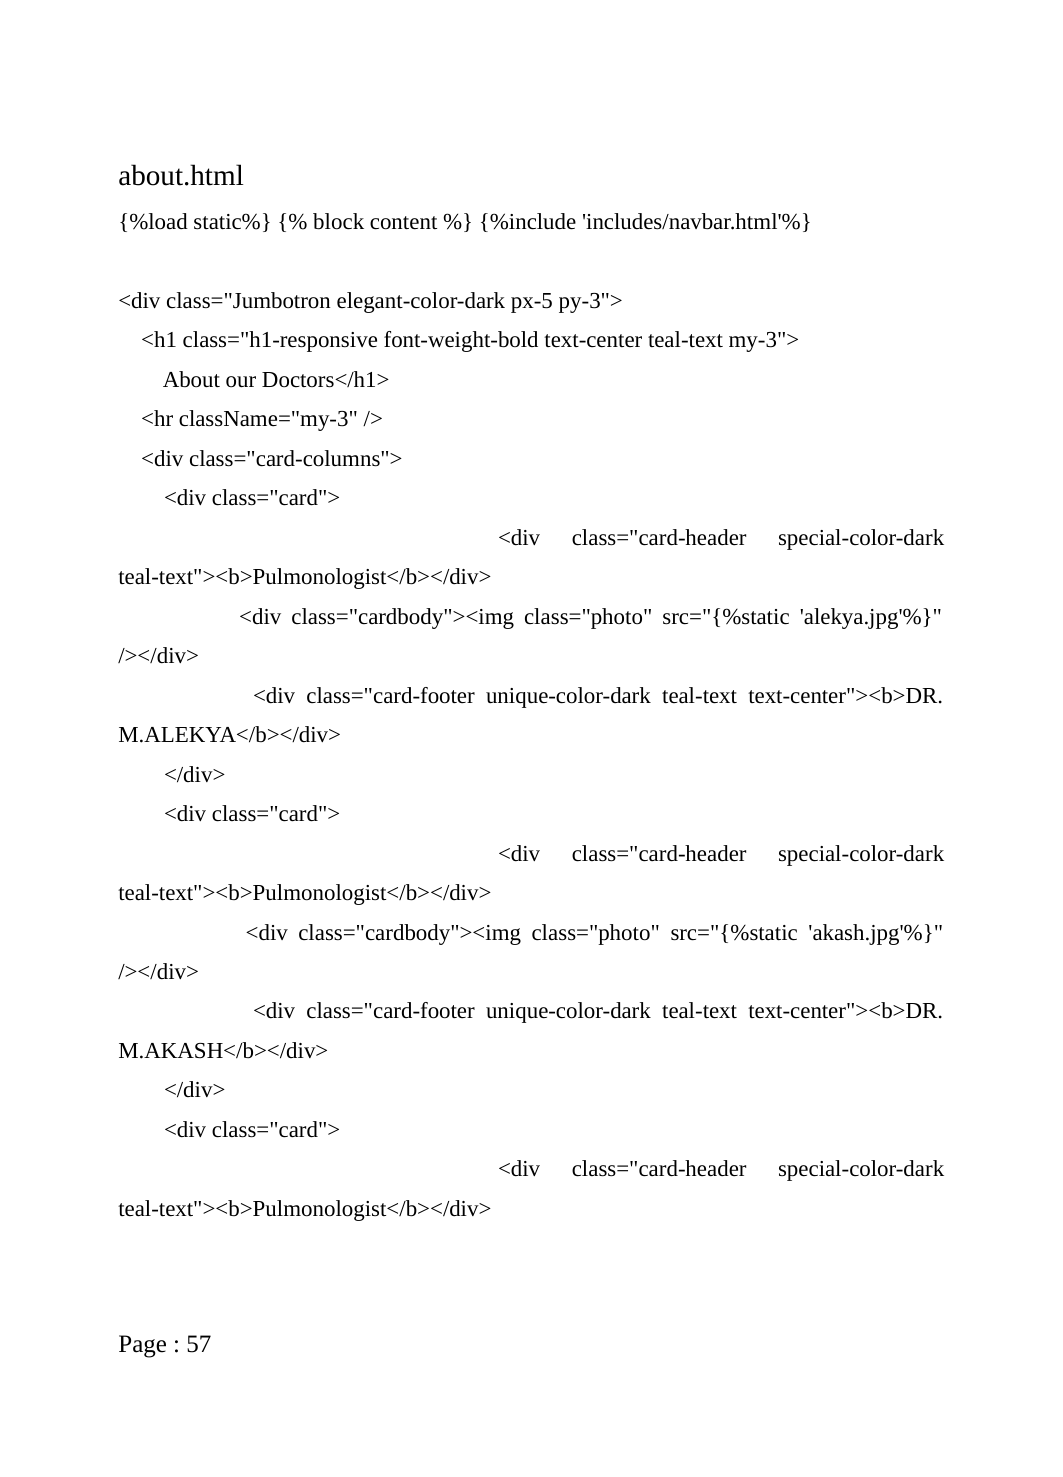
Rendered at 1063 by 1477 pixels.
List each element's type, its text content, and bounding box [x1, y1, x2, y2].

text </div> [118, 1076, 945, 1103]
text <div class="card"> [118, 484, 945, 511]
text <div class="cardbody"><img class="photo" src="{%static 'alekya.jpg'%}" /></div> [118, 603, 945, 668]
text <div class="card-header special-color-dark teal-text"><b>Pulmonologist</b></div> [118, 1155, 945, 1221]
text <div class="card-header special-color-dark teal-text"><b>Pulmonologist</b></div> [118, 524, 945, 589]
text <hr className="my-3" /> [118, 405, 945, 432]
text <div class="Jumbotron elegant-color-dark px-5 py-3"> [118, 287, 945, 313]
text </div> [118, 761, 945, 787]
text <div class="cardbody"><img class="photo" src="{%static 'akash.jpg'%}" /></div> [118, 918, 945, 984]
text <h1 class="h1-responsive font-weight-bold text-center teal-text my-3"> [118, 326, 945, 353]
text <div class="card-footer unique-color-dark teal-text text-center"><b>DR. M.ALEKYA</b></div> [118, 682, 945, 747]
text <div class="card-footer unique-color-dark teal-text text-center"><b>DR. M.AKASH</b></div> [118, 997, 945, 1063]
text <div class="card"> [118, 800, 945, 826]
text <div class="card-columns"> [118, 445, 945, 471]
text about.html [118, 158, 945, 191]
text <div class="card"> [118, 1116, 945, 1142]
text <div class="card-header special-color-dark teal-text"><b>Pulmonologist</b></div> [118, 839, 945, 905]
text About our Doctors</h1> [118, 366, 945, 392]
text {%load static%} {% block content %} {%include 'includes/navbar.html'%} [118, 208, 945, 234]
